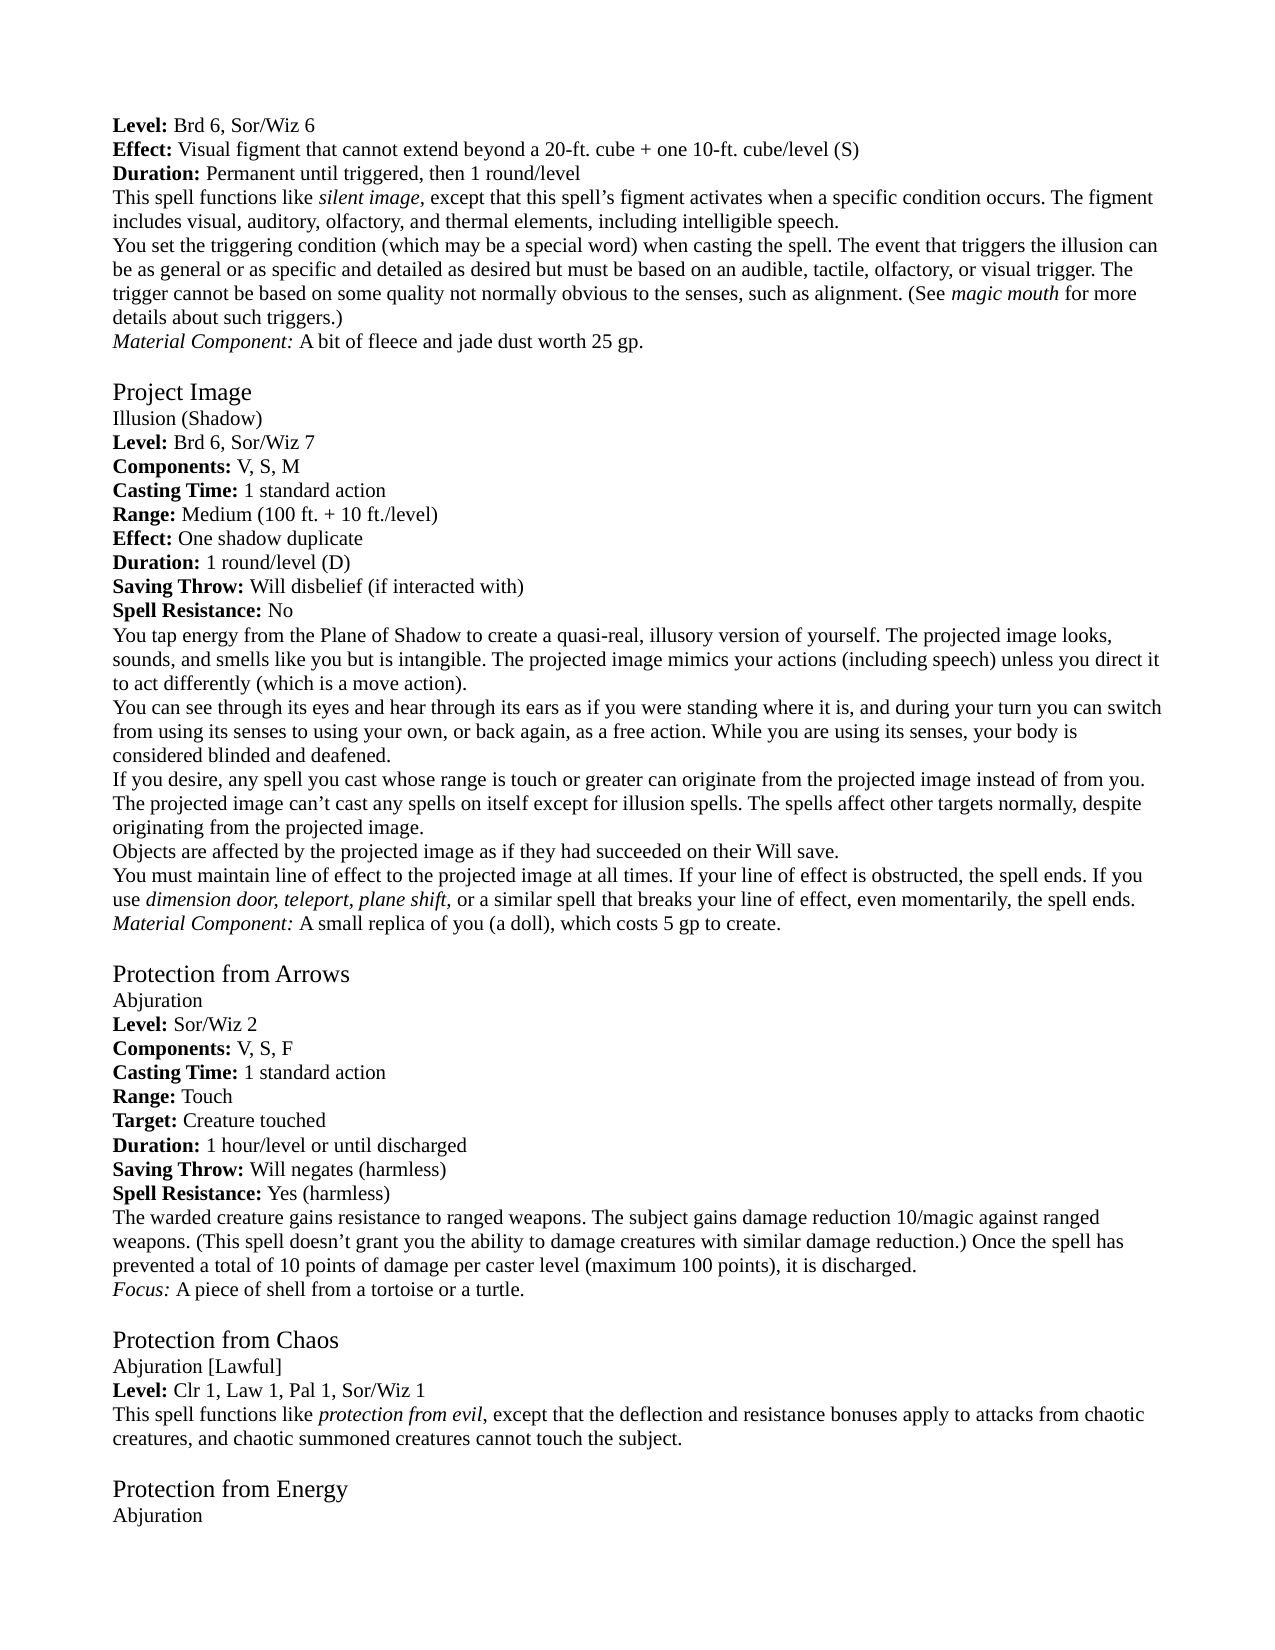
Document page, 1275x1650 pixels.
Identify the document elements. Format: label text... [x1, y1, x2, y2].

text Protection from Chaos [112, 1325, 1162, 1354]
text You set the triggering condition (which may be a special word) when casting the spell. The event that triggers the illusion can be as general or as specific and detailed as desired but must be based on an audible, tactile, olfactory, or visual trigger. The trigger cannot be based on some quality not normally obvious to the senses, such as alignment. (See magic mouth for more details about such triggers.) [112, 233, 1162, 329]
text Duration: 1 round/level (D) [112, 550, 1162, 574]
text Level: Brd 6, Sor/Wiz 7 [112, 430, 1162, 454]
text Material Component: A bit of fleece and jade dust worth 25 gp. [112, 329, 1162, 353]
text Level: Brd 6, Sor/Wiz 6 [112, 112, 1162, 137]
text Abjuration [Lawful] [112, 1354, 1162, 1378]
text This spell functions like silent image, except that this spell’s figment activates when a specific condition occurs. The figment includes visual, auditory, olfactory, and thermal elements, including intelligible speech. [112, 185, 1162, 233]
text Abjuration [112, 1503, 1162, 1527]
text Target: Creature touched [112, 1108, 1162, 1132]
text If you desire, any spell you cast whose range is touch or greater can originate from the projected image instead of from you. The projected image can’t cast any spells on itself except for illusion spells. The spells affect other targets normally, despite originating from the projected image. [112, 767, 1162, 839]
text Effect: Visual figment that cannot extend beyond a 20-ft. cube + one 10-ft. cube/level (S) [112, 137, 1162, 161]
text You tap energy from the Plane of Shadow to create a quasi-real, illusory version of yourself. The projected image looks, sounds, and smells like you but is intangible. The projected image mimics your actions (including speech) unless you direct it to act differently (which is a move action). [112, 622, 1162, 695]
text Effect: One shadow duplicate [112, 526, 1162, 550]
text Range: Medium (100 ft. + 10 ft./level) [112, 502, 1162, 526]
text Level: Clr 1, Law 1, Pal 1, Sor/Wiz 1 [112, 1378, 1162, 1402]
text Focus: A piece of shell from a tortoise or a turtle. [112, 1277, 1162, 1301]
text The warded creature gains resistance to ranged weapons. The subject gains damage reduction 10/magic against ranged weapons. (This spell doesn’t grant you the ability to damage creatures with similar damage reduction.) Once the spell has prevented a total of 10 points of damage per caster level (maximum 100 points), it is discharged. [112, 1205, 1162, 1277]
text Saving Throw: Will disbelief (if interacted with) [112, 574, 1162, 598]
text Project Image [112, 377, 1162, 406]
text Level: Sor/Wiz 2 [112, 1012, 1162, 1036]
text Material Component: A small replica of you (a doll), which costs 5 gp to create. [112, 911, 1162, 935]
text Objects are affected by the projected image as if they had succeeded on their Will save. [112, 839, 1162, 863]
text You can see through its eyes and hear through its ears as if you were standing where it is, and during your turn you can switch from using its senses to using your own, or back again, as a free action. While you are using its senses, your body is considered blinded and deafened. [112, 695, 1162, 767]
text Components: V, S, F [112, 1036, 1162, 1060]
text Abjuration [112, 988, 1162, 1012]
text Duration: 1 hour/level or until discharged [112, 1132, 1162, 1157]
text Saving Throw: Will negates (harmless) [112, 1157, 1162, 1181]
text Range: Touch [112, 1084, 1162, 1108]
text Duration: Permanent until triggered, then 1 round/level [112, 161, 1162, 185]
text Spell Resistance: No [112, 598, 1162, 622]
text Illusion (Shadow) [112, 406, 1162, 430]
text Protection from Arrows [112, 959, 1162, 988]
text This spell functions like protection from evil, except that the deflection and resistance bonuses apply to attacks from chaotic creatures, and chaotic summoned creatures cannot touch the subject. [112, 1402, 1162, 1450]
text Spell Resistance: Yes (harmless) [112, 1181, 1162, 1205]
text Components: V, S, M [112, 454, 1162, 478]
text You must maintain line of effect to the projected image at all times. If your line of effect is obstructed, the spell ends. If you use dimension door, teleport, plane shift, or a similar spell that breaks your line of effect, even momentarily, the spell ends. [112, 863, 1162, 911]
text Protection from Energy [112, 1474, 1162, 1503]
text Casting Time: 1 standard action [112, 478, 1162, 502]
text Casting Time: 1 standard action [112, 1060, 1162, 1084]
